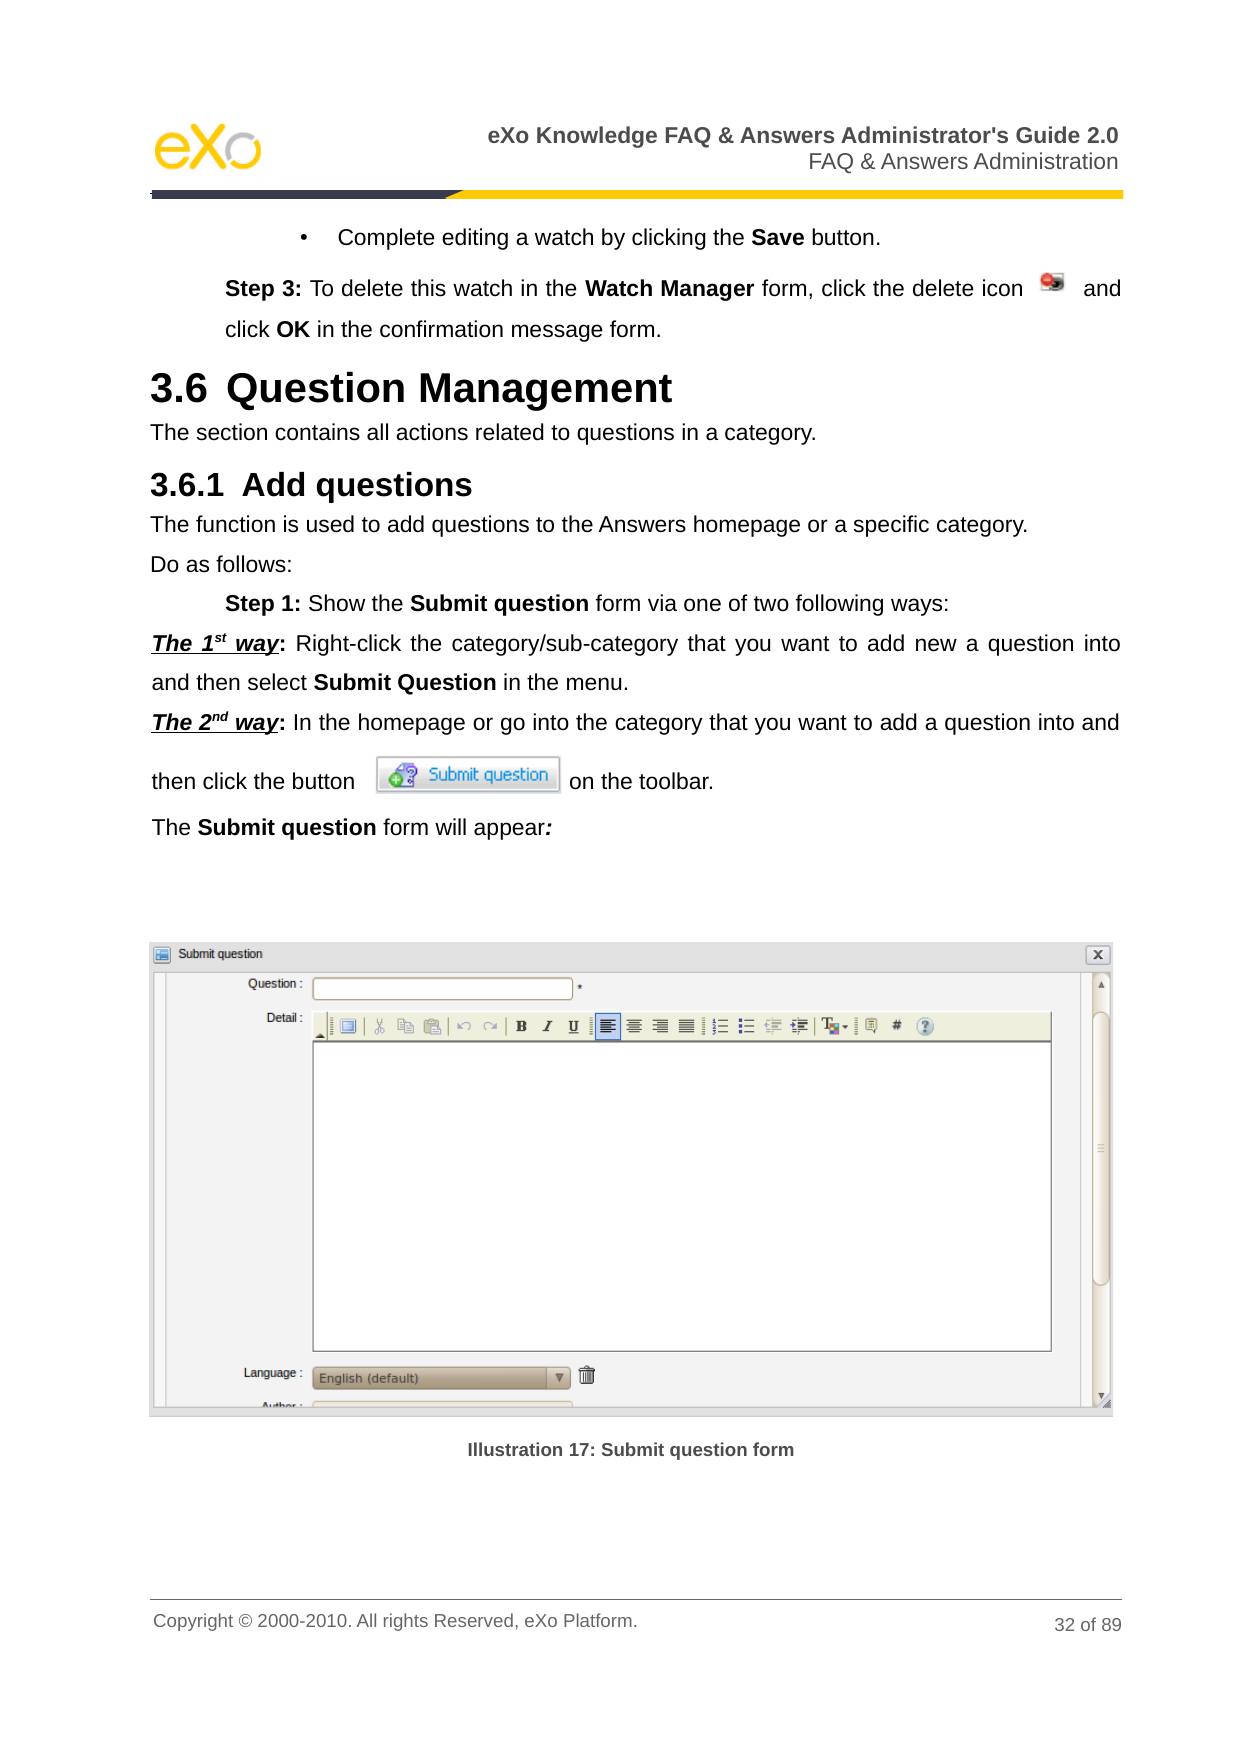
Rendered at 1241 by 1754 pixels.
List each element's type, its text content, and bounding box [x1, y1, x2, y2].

text The function is used to add questions to the Answers homepage or a specific category. [150, 511, 1122, 538]
text The section contains all actions related to questions in a category. [150, 418, 1122, 445]
list The 1st way: Right-click the category/sub-category that you want to add new a question into and then select Submit Question in the menu. [114, 630, 1122, 696]
text Do as follows: [150, 551, 1122, 577]
picture [155, 123, 262, 170]
picture [149, 942, 1114, 1417]
picture [151, 190, 1124, 199]
list Step 3: To delete this watch in the Watch Manager form, click the delete icon and click OK in the confirmation message form. [187, 263, 1122, 342]
subtitle Add questions [150, 466, 1122, 504]
list The Submit question form will appear: [114, 814, 1122, 840]
picture [375, 755, 562, 794]
subtitle Question Management [150, 363, 1122, 411]
list The 2nd way: In the homepage or go into the category that you want to add a question into and then click the button on the toolbar. [114, 709, 1122, 801]
list Step 1: Show the Submit question form via one of two following ways: [187, 590, 1122, 617]
picture [1038, 270, 1069, 296]
list Complete editing a watch by clicking the Save button. [300, 223, 1122, 250]
list Illustration 17: Submit question form [149, 1417, 1113, 1460]
